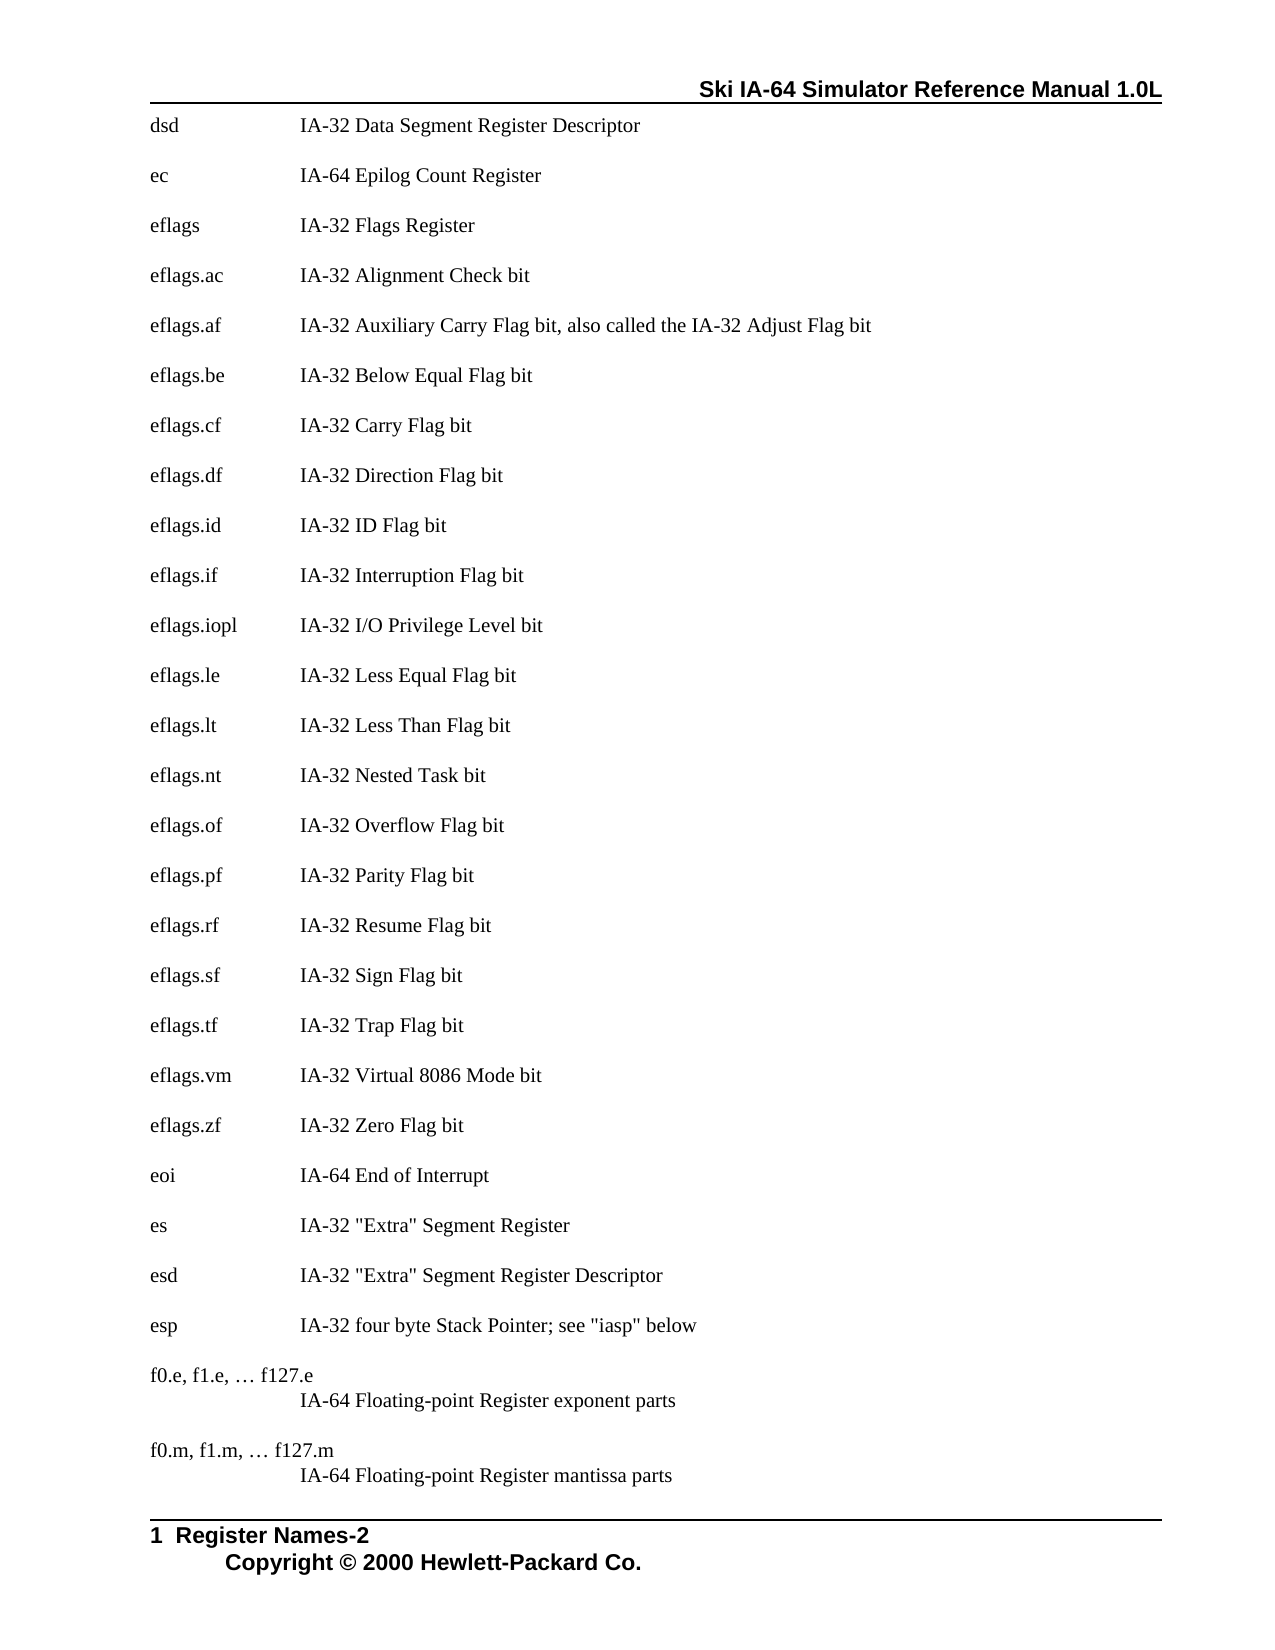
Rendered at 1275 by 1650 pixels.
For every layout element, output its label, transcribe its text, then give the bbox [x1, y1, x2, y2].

text eflags IA-32 Flags Register [150, 212, 1162, 237]
text eflags.nt IA-32 Nested Task bit [150, 762, 1162, 787]
text dsd IA-32 Data Segment Register Descriptor [150, 112, 1162, 137]
text eflags.lt IA-32 Less Than Flag bit [150, 712, 1162, 737]
text ec IA-64 Epilog Count Register [150, 162, 1162, 187]
text f0.e, f1.e, … f127.e IA-64 Floating-point Register exponent parts [150, 1362, 1162, 1412]
text esd IA-32 "Extra" Segment Register Descriptor [150, 1262, 1162, 1287]
text eoi IA-64 End of Interrupt [150, 1162, 1162, 1187]
text eflags.zf IA-32 Zero Flag bit [150, 1112, 1162, 1137]
text eflags.of IA-32 Overflow Flag bit [150, 812, 1162, 837]
text eflags.tf IA-32 Trap Flag bit [150, 1012, 1162, 1037]
text eflags.le IA-32 Less Equal Flag bit [150, 662, 1162, 687]
text eflags.af IA-32 Auxiliary Carry Flag bit, also called the IA-32 Adjust Flag bit [150, 312, 1162, 337]
text es IA-32 "Extra" Segment Register [150, 1212, 1162, 1237]
text eflags.cf IA-32 Carry Flag bit [150, 412, 1162, 437]
text eflags.df IA-32 Direction Flag bit [150, 462, 1162, 487]
text eflags.rf IA-32 Resume Flag bit [150, 912, 1162, 937]
text esp IA-32 four byte Stack Pointer; see "iasp" below [150, 1312, 1162, 1337]
text eflags.vm IA-32 Virtual 8086 Mode bit [150, 1062, 1162, 1087]
text eflags.iopl IA-32 I/O Privilege Level bit [150, 612, 1162, 637]
text eflags.sf IA-32 Sign Flag bit [150, 962, 1162, 987]
text eflags.ac IA-32 Alignment Check bit [150, 262, 1162, 287]
text eflags.if IA-32 Interruption Flag bit [150, 562, 1162, 587]
text f0.m, f1.m, … f127.m IA-64 Floating-point Register mantissa parts [150, 1437, 1162, 1487]
text eflags.be IA-32 Below Equal Flag bit [150, 362, 1162, 387]
text eflags.id IA-32 ID Flag bit [150, 512, 1162, 537]
text eflags.pf IA-32 Parity Flag bit [150, 862, 1162, 887]
